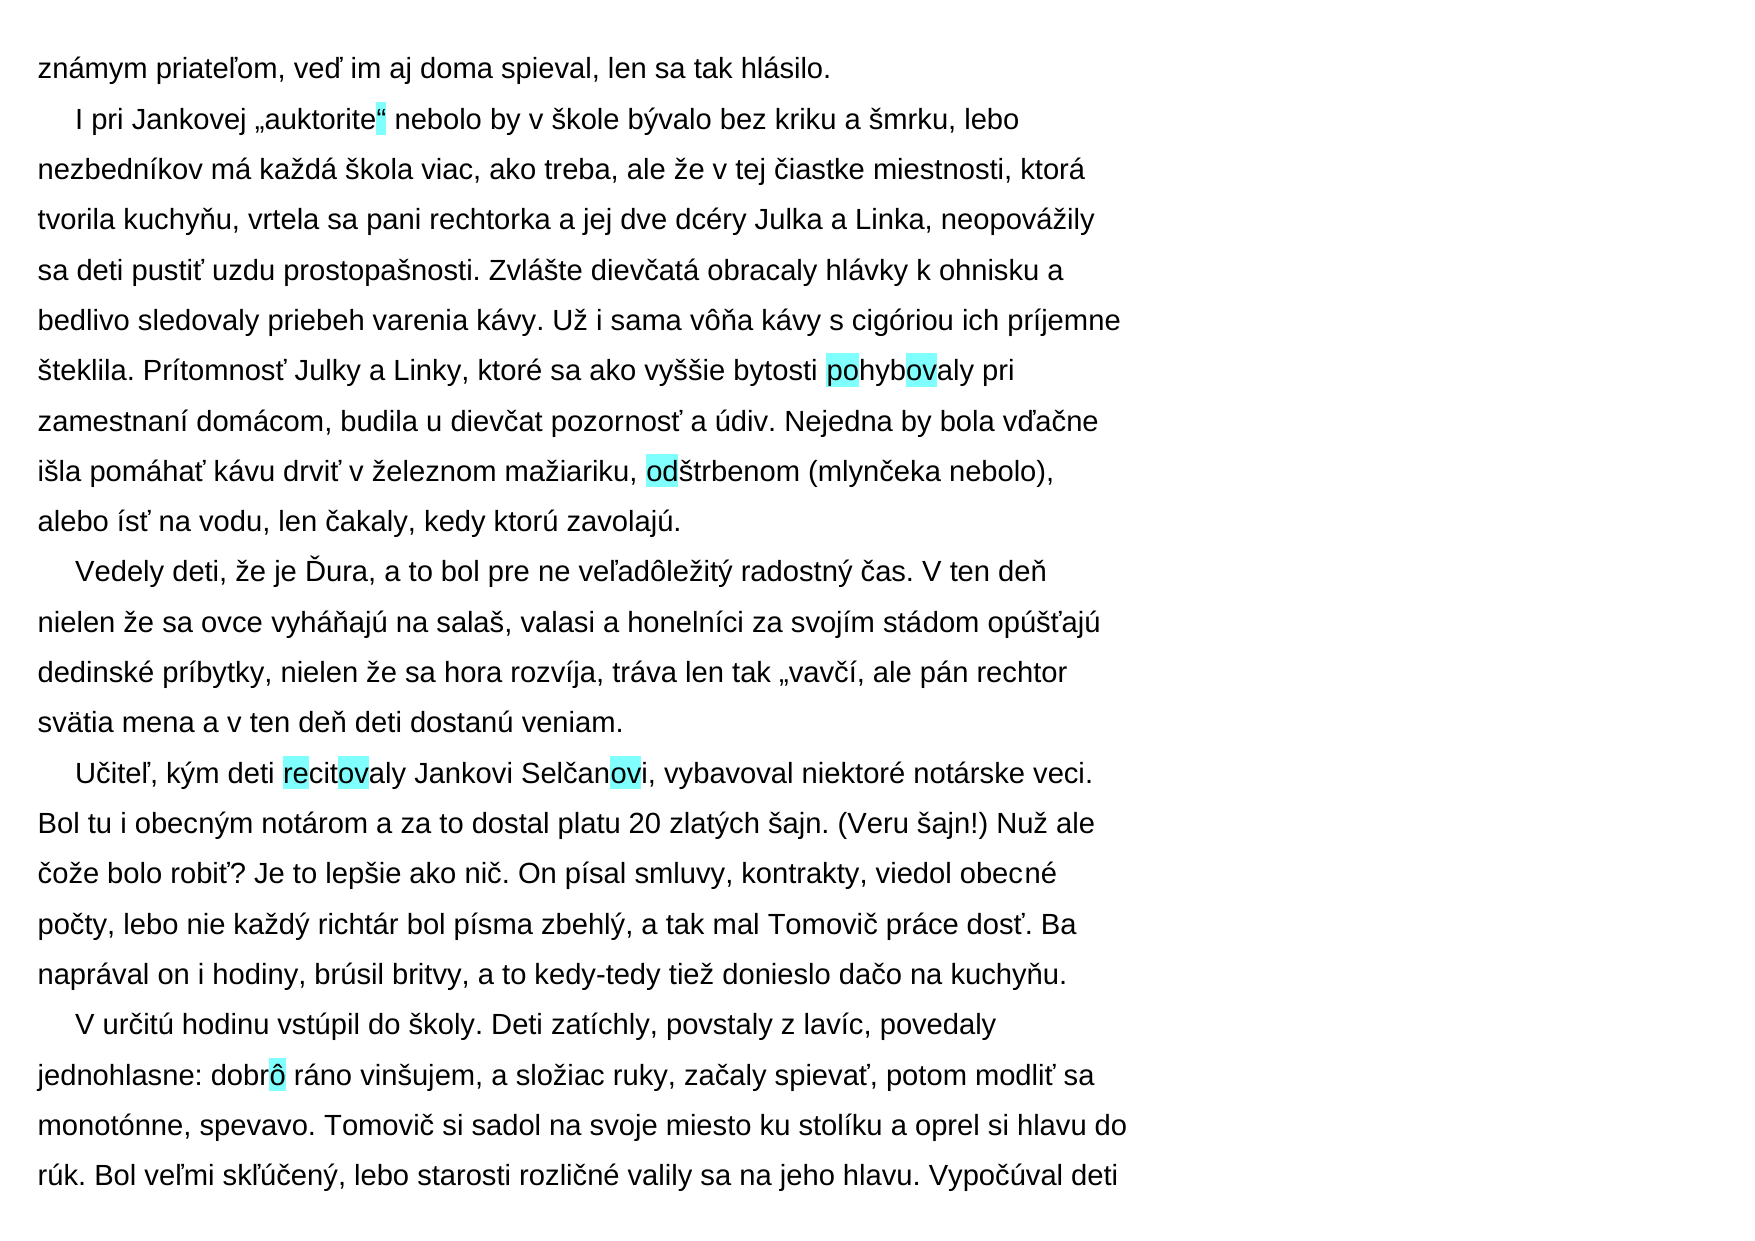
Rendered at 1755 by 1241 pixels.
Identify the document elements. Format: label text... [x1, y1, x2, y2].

text známym priateľom, veď im aj doma spieval, len sa tak hlásilo. [37, 51, 1130, 85]
text V určitú hodinu vstúpil do školy. Deti zatíchly, povstaly z lavíc, povedaly jednohlasne: dobrô ráno vinšujem, a složiac ruky, začaly spievať, potom modliť sa monotónne, spevavo. Tomovič si sadol na svoje miesto ku stolíku a oprel si hlavu do rúk. Bol veľmi skľúčený, lebo starosti rozličné valily sa na jeho hlavu. Vypočúval deti [37, 1007, 1130, 1192]
text I pri Jankovej „auktorite“ nebolo by v škole bývalo bez kriku a šmrku, lebo nezbedníkov má každá škola viac, ako treba, ale že v tej čiastke miestnosti, ktorá tvorila kuchyňu, vrtela sa pani rechtorka a jej dve dcéry Julka a Linka, neopovážily sa deti pustiť uzdu prostopašnosti. Zvlášte dievčatá obracaly hlávky k ohnisku a bedlivo sledovaly priebeh varenia kávy. Už i sama vôňa kávy s cigóriou ich príjemne šteklila. Prítomnosť Julky a Linky, ktoré sa ako vyššie bytosti pohybovaly pri zamestnaní domácom, budila u dievčat pozor­nosť a údiv. Nejedna by bola vďačne išla pomáhať kávu drviť v železnom mažiariku, odštrbenom (mlynčeka nebolo), alebo ísť na vodu, len čakaly, kedy ktorú zavolajú. [37, 102, 1130, 538]
text Učiteľ, kým deti recitovaly Jankovi Selčanovi, vybavoval niektoré notárske veci. Bol tu i obec­ným notárom a za to dostal platu 20 zlatých šajn. (Veru šajn!) Nuž ale čože bolo robiť? Je to lepšie ako nič. On písal smluvy, kontrakty, viedol obec­né počty, lebo nie každý richtár bol písma zbehlý, a tak mal Tomovič práce dosť. Ba naprával on i hodiny, brúsil britvy, a to kedy-tedy tiež donieslo dačo na kuchyňu. [37, 756, 1130, 991]
text Vedely deti, že je Ďura, a to bol pre ne veľadôležitý radostný čas. V ten deň nielen že sa ovce vyháňajú na salaš, valasi a honelníci za svojím stá­dom opúšťajú dedinské príbytky, nielen že sa hora rozvíja, tráva len tak „vavčí, ale pán rechtor svätia mena a v ten deň deti dostanú veniam. [37, 554, 1130, 739]
